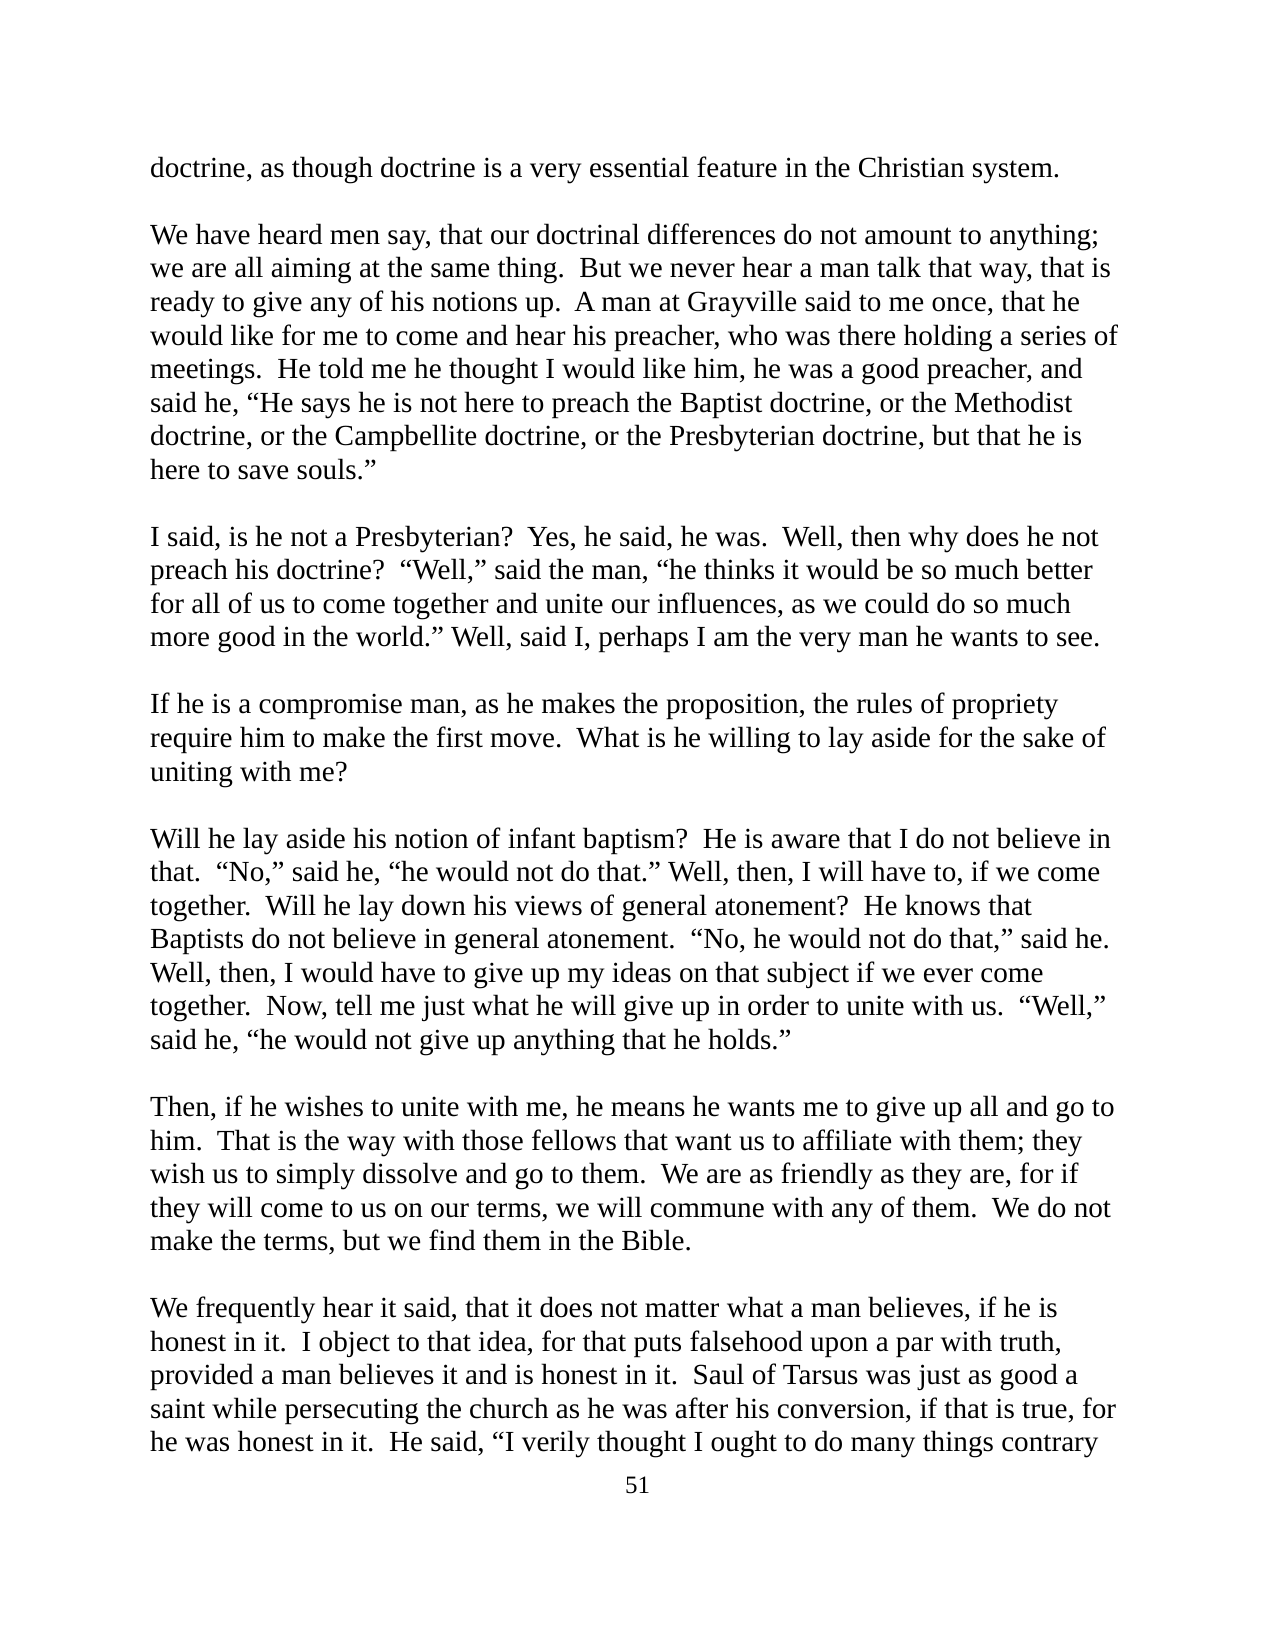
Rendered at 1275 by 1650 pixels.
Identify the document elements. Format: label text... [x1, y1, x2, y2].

text We have heard men say, that our doctrinal differences do not amount to anything; we are all aiming at the same thing. But we never hear a man talk that way, that is ready to give any of his notions up. A man at Grayville said to me once, that he would like for me to come and hear his preacher, who was there holding a series of meetings. He told me he thought I would like him, he was a good preacher, and said he, “He says he is not here to preach the Baptist doctrine, or the Methodist doctrine, or the Campbellite doctrine, or the Presbyterian doctrine, but that he is here to save souls.” [150, 217, 1125, 485]
text I said, is he not a Presbyterian? Yes, he said, he was. Well, then why does he not preach his doctrine? “Well,” said the man, “he thinks it would be so much better for all of us to come together and unite our influences, as we could do so much more good in the world.” Well, said I, perhaps I am the very man he wants to see. [150, 519, 1125, 653]
text We frequently hear it said, that it does not matter what a man believes, if he is honest in it. I object to that idea, for that puts falsehood upon a par with truth, provided a man believes it and is honest in it. Saul of Tarsus was just as good a saint while persecuting the church as he was after his conversion, if that is true, for he was honest in it. He said, “I verily thought I ought to do many things contrary [150, 1290, 1125, 1458]
text Then, if he wishes to unite with me, he means he wants me to give up all and go to him. That is the way with those fellows that want us to affiliate with them; they wish us to simply dissolve and go to them. We are as friendly as they are, for if they will come to us on our terms, we will commune with any of them. We do not make the terms, but we find them in the Bible. [150, 1089, 1125, 1257]
text doctrine, as though doctrine is a very essential feature in the Christian system. [150, 150, 1125, 183]
text If he is a compromise man, as he makes the proposition, the rules of propriety require him to make the first move. What is he willing to lay aside for the sake of uniting with me? [150, 687, 1125, 787]
text Will he lay aside his notion of infant baptism? He is aware that I do not believe in that. “No,” said he, “he would not do that.” Well, then, I will have to, if we come together. Will he lay down his views of general atonement? He knows that Baptists do not believe in general atonement. “No, he would not do that,” said he. Well, then, I would have to give up my ideas on that subject if we ever come together. Now, tell me just what he will give up in order to unite with us. “Well,” said he, “he would not give up anything that he holds.” [150, 821, 1125, 1056]
